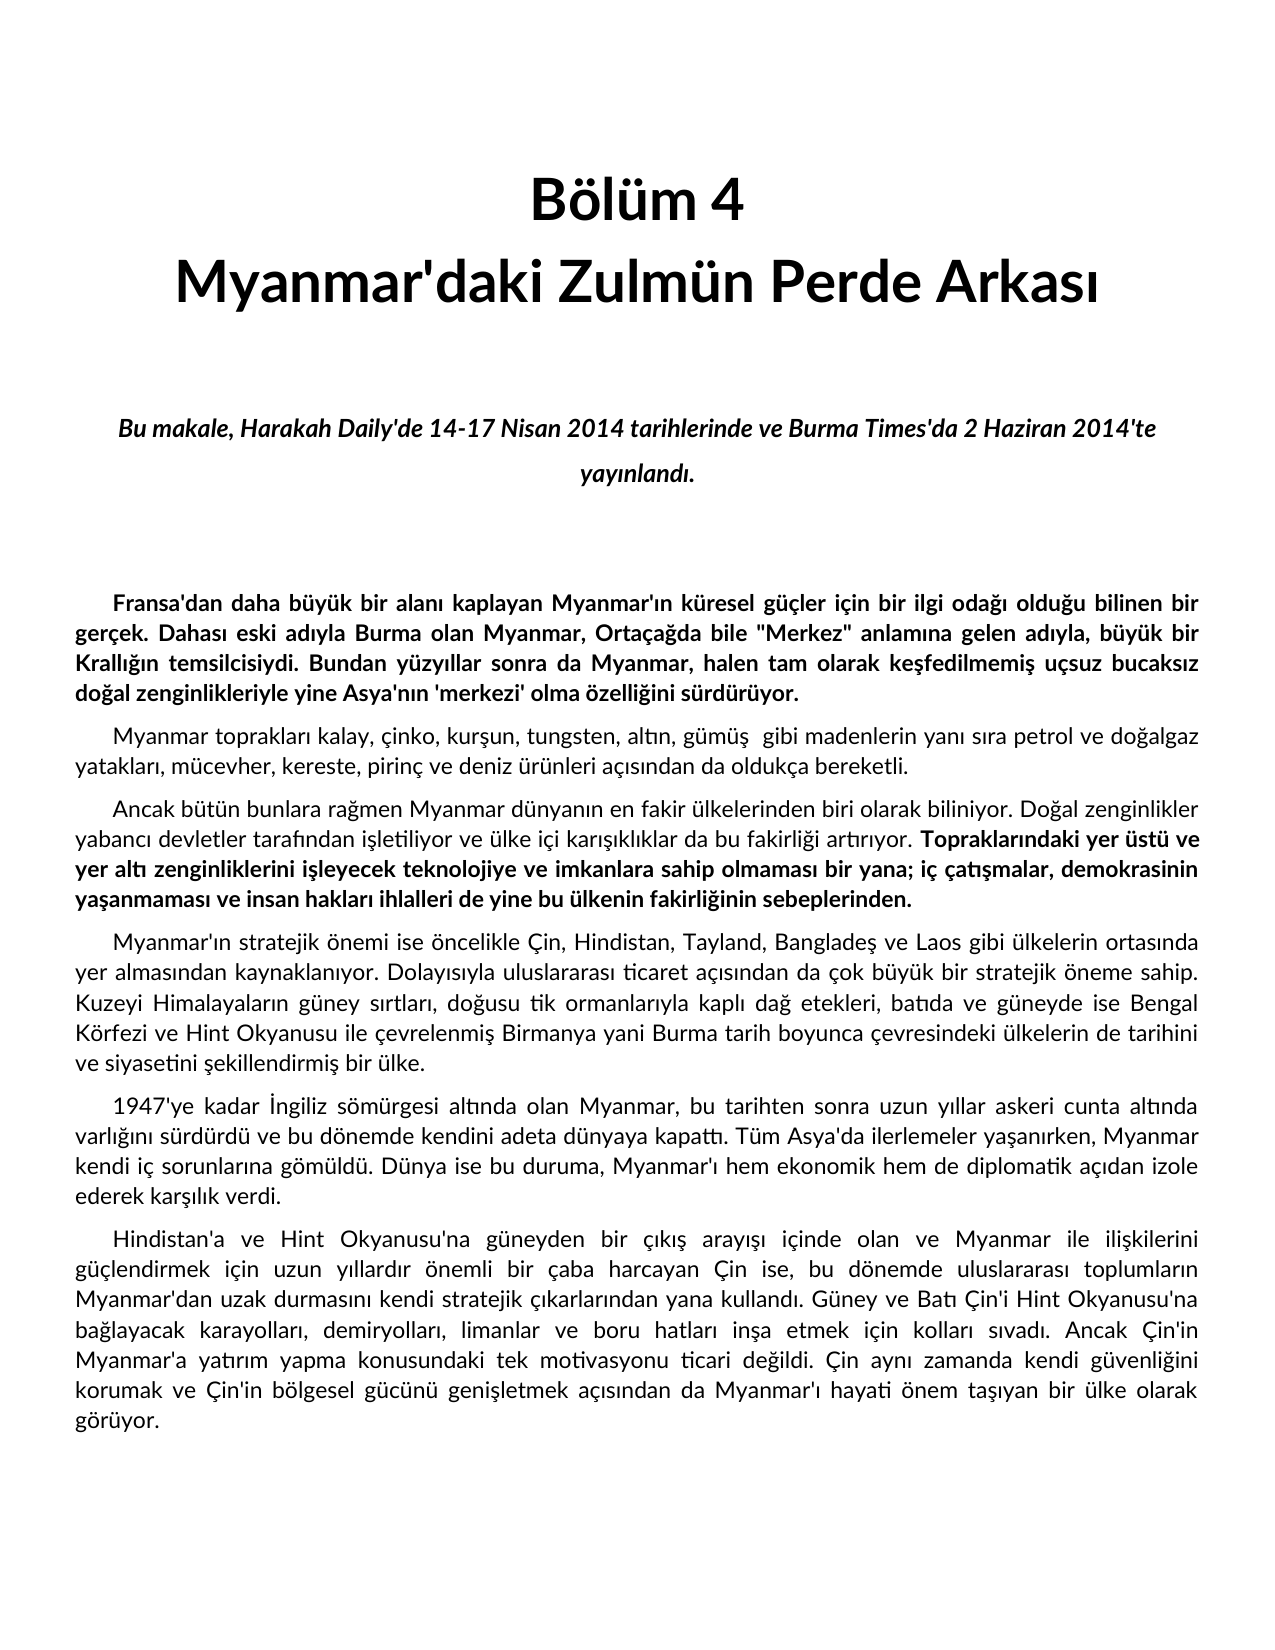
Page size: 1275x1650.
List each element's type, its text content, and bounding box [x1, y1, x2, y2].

text Bu makale, Harakah Daily'de 14-17 Nisan 2014 tarihlerinde ve Burma Times'da 2 Haziran 2014'te yayınlandı. [75, 413, 1200, 488]
text Myanmar'ın stratejik önemi ise öncelikle Çin, Hindistan, Tayland, Bangladeş ve Laos gibi ülkelerin ortasında yer almasından kaynaklanıyor. Dolayısıyla uluslararası ticaret açısından da çok büyük bir stratejik öneme sahip. Kuzeyi Himalayaların güney sırtları, doğusu tik ormanlarıyla kaplı dağ etekleri, batıda ve güneyde ise Bengal Körfezi ve Hint Okyanusu ile çevrelenmiş Birmanya yani Burma tarih boyunca çevresindeki ülkelerin de tarihini ve siyasetini şekillendirmiş bir ülke. [75, 928, 1200, 1076]
text Fransa'dan daha büyük bir alanı kaplayan Myanmar'ın küresel güçler için bir ilgi odağı olduğu bilinen bir gerçek. Dahası eski adıyla Burma olan Myanmar, Ortaçağda bile "Merkez" anlamına gelen adıyla, büyük bir Krallığın temsilcisiydi. Bundan yüzyıllar sonra da Myanmar, halen tam olarak keşfedilmemiş uçsuz bucaksız doğal zenginlikleriyle yine Asya'nın 'merkezi' olma özelliğini sürdürüyor. [75, 588, 1200, 706]
text Myanmar toprakları kalay, çinko, kurşun, tungsten, altın, gümüş gibi madenlerin yanı sıra petrol ve doğalgaz yatakları, mücevher, kereste, pirinç ve deniz ürünleri açısından da oldukça bereketli. [75, 722, 1200, 779]
text Ancak bütün bunlara rağmen Myanmar dünyanın en fakir ülkelerinden biri olarak biliniyor. Doğal zenginlikler yabancı devletler tarafından işletiliyor ve ülke içi karışıklıklar da bu fakirliği artırıyor. Topraklarındaki yer üstü ve yer altı zenginliklerini işleyecek teknolojiye ve imkanlara sahip olmaması bir yana; iç çatışmalar, demokrasinin yaşanmaması ve insan hakları ihlalleri de yine bu ülkenin fakirliğinin sebeplerinden. [75, 794, 1200, 913]
subtitle Bölüm 4 [75, 162, 1200, 232]
text Hindistan'a ve Hint Okyanusu'na güneyden bir çıkış arayışı içinde olan ve Myanmar ile ilişkilerini güçlendirmek için uzun yıllardır önemli bir çaba harcayan Çin ise, bu dönemde uluslararası toplumların Myanmar'dan uzak durmasını kendi stratejik çıkarlarından yana kullandı. Güney ve Batı Çin'i Hint Okyanusu'na bağlayacak karayolları, demiryolları, limanlar ve boru hatları inşa etmek için kolları sıvadı. Ancak Çin'in Myanmar'a yatırım yapma konusundaki tek motivasyonu ticari değildi. Çin aynı zamanda kendi güvenliğini korumak ve Çin'in bölgesel gücünü genişletmek açısından da Myanmar'ı hayati önem taşıyan bir ülke olarak görüyor. [75, 1225, 1200, 1433]
text 1947'ye kadar İngiliz sömürgesi altında olan Myanmar, bu tarihten sonra uzun yıllar askeri cunta altında varlığını sürdürdü ve bu dönemde kendini adeta dünyaya kapattı. Tüm Asya'da ilerlemeler yaşanırken, Myanmar kendi iç sorunlarına gömüldü. Dünya ise bu duruma, Myanmar'ı hem ekonomik hem de diplomatik açıdan izole ederek karşılık verdi. [75, 1091, 1200, 1209]
subtitle Myanmar'daki Zulmün Perde Arkası [75, 245, 1200, 315]
